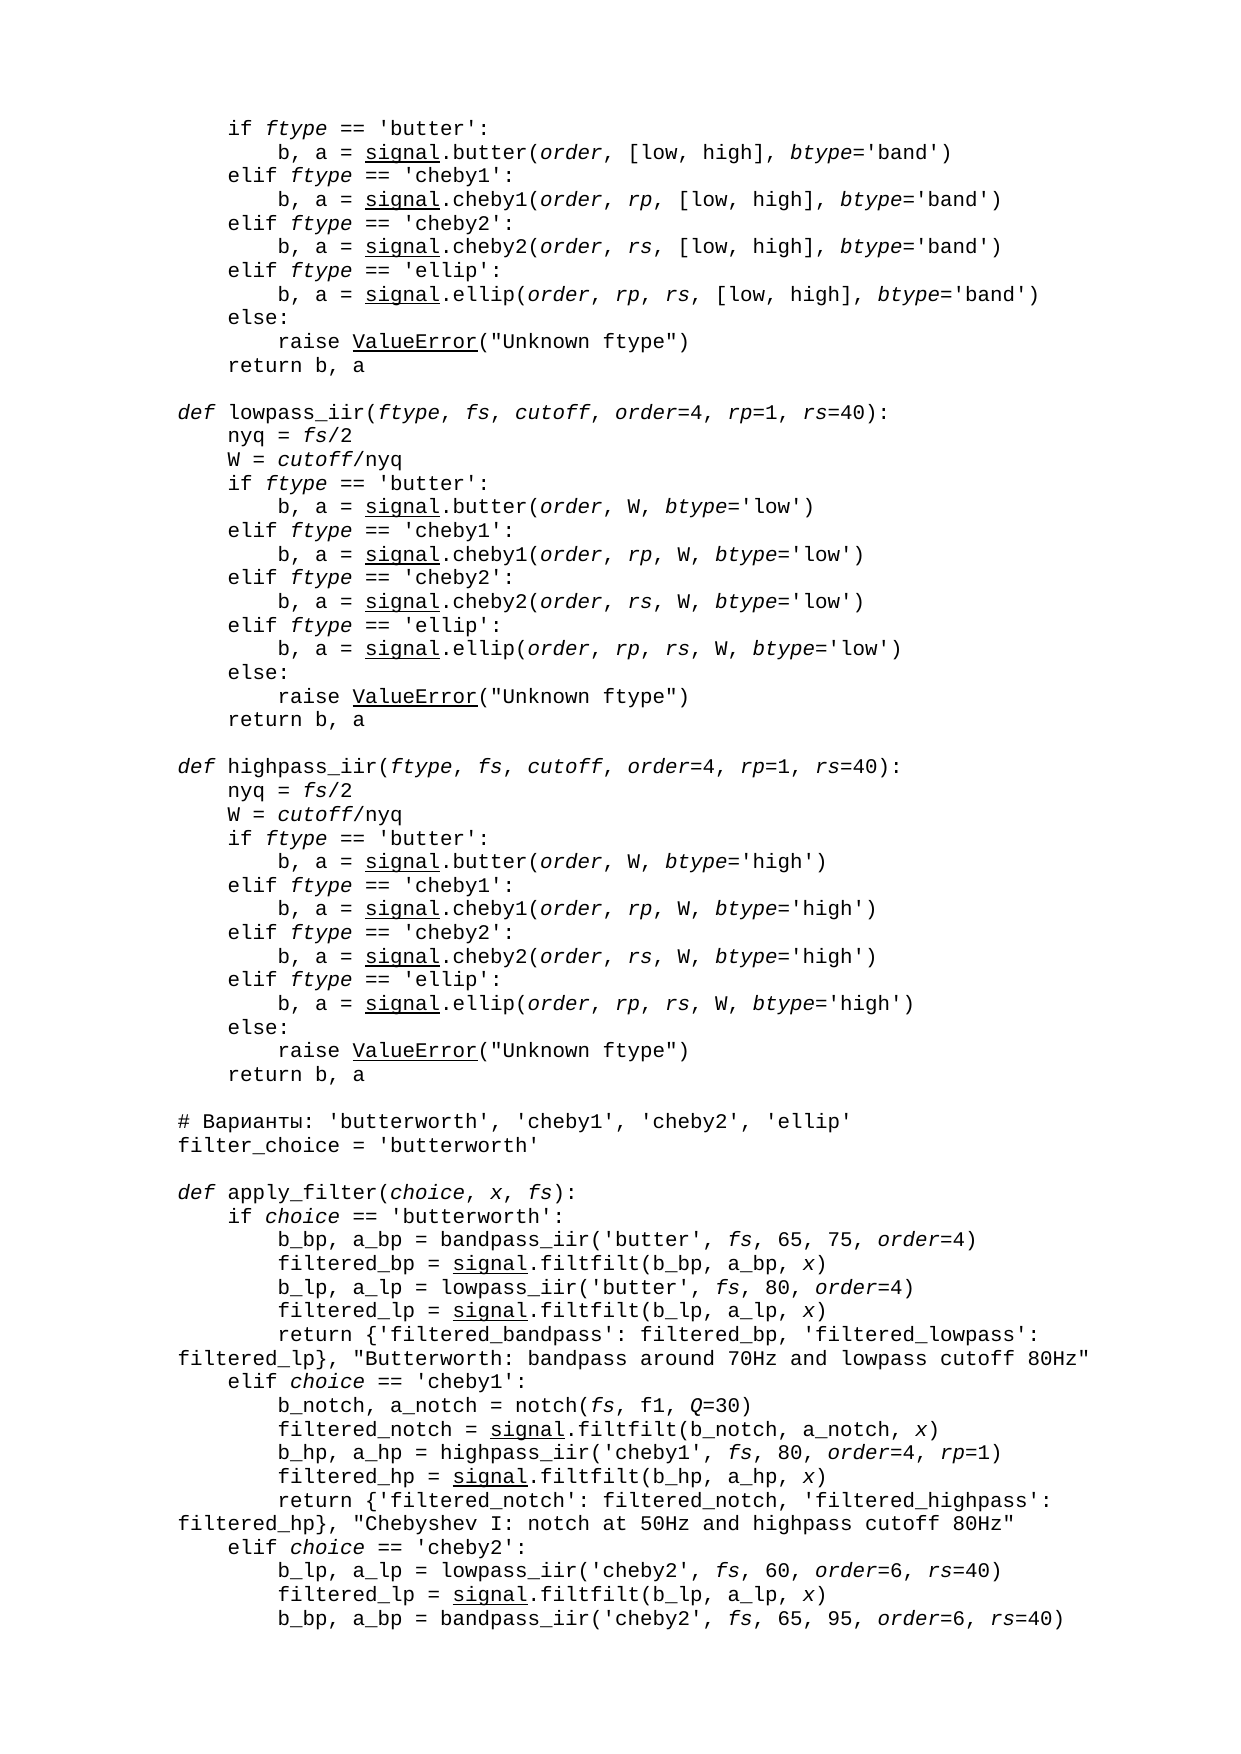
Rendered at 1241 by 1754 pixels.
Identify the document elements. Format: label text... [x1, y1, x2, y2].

text else: [177, 662, 1152, 686]
text elif ftype == 'cheby1': [177, 520, 1152, 544]
text elif ftype == 'ellip': [177, 969, 1152, 993]
text b, a = signal.cheby2(order, rs, [low, high], btype='band') [177, 236, 1152, 260]
text def highpass_iir(ftype, fs, cutoff, order=4, rp=1, rs=40): [177, 757, 1152, 780]
text filtered_lp = signal.filtfilt(b_lp, a_lp, x) [177, 1584, 1152, 1608]
text if ftype == 'butter': [177, 473, 1152, 496]
text if choice == 'butterworth': [177, 1206, 1152, 1229]
text elif ftype == 'cheby1': [177, 875, 1152, 898]
text W = cutoff/nyq [177, 449, 1152, 473]
text def apply_filter(choice, x, fs): [177, 1182, 1152, 1206]
text b, a = signal.ellip(order, rp, rs, [low, high], btype='band') [177, 284, 1152, 307]
text b_lp, a_lp = lowpass_iir('butter', fs, 80, order=4) [177, 1277, 1152, 1300]
text b, a = signal.cheby2(order, rs, W, btype='high') [177, 946, 1152, 969]
text return b, a [177, 354, 1152, 378]
text elif ftype == 'cheby2': [177, 922, 1152, 946]
text raise ValueError("Unknown ftype") [177, 686, 1152, 709]
text b_lp, a_lp = lowpass_iir('cheby2', fs, 60, order=6, rs=40) [177, 1561, 1152, 1584]
text elif choice == 'cheby2': [177, 1537, 1152, 1561]
text return b, a [177, 709, 1152, 733]
text return b, a [177, 1064, 1152, 1088]
text b, a = signal.ellip(order, rp, rs, W, btype='low') [177, 638, 1152, 662]
text filter_choice = 'butterworth' [177, 1135, 1152, 1158]
text b, a = signal.cheby1(order, rp, [low, high], btype='band') [177, 189, 1152, 213]
text nyq = fs/2 [177, 426, 1152, 449]
text # Варианты: 'butterworth', 'cheby1', 'cheby2', 'ellip' [177, 1111, 1152, 1135]
text filtered_hp = signal.filtfilt(b_hp, a_hp, x) [177, 1466, 1152, 1489]
text filtered_notch = signal.filtfilt(b_notch, a_notch, x) [177, 1419, 1152, 1442]
text elif ftype == 'cheby2': [177, 567, 1152, 591]
text else: [177, 307, 1152, 331]
text return {'filtered_notch': filtered_notch, 'filtered_highpass': filtered_hp}, "Chebyshev I: notch at 50Hz and highpass cutoff 80Hz" [177, 1489, 1152, 1537]
text b_bp, a_bp = bandpass_iir('cheby2', fs, 65, 95, order=6, rs=40) [177, 1608, 1152, 1631]
text b, a = signal.butter(order, W, btype='low') [177, 496, 1152, 520]
text else: [177, 1017, 1152, 1040]
text b, a = signal.cheby1(order, rp, W, btype='low') [177, 544, 1152, 567]
text elif ftype == 'cheby1': [177, 165, 1152, 189]
text b, a = signal.cheby2(order, rs, W, btype='low') [177, 591, 1152, 615]
text b_notch, a_notch = notch(fs, f1, Q=30) [177, 1395, 1152, 1419]
text raise ValueError("Unknown ftype") [177, 1040, 1152, 1064]
text b_hp, a_hp = highpass_iir('cheby1', fs, 80, order=4, rp=1) [177, 1442, 1152, 1466]
text W = cutoff/nyq [177, 804, 1152, 827]
text elif ftype == 'ellip': [177, 615, 1152, 638]
text filtered_lp = signal.filtfilt(b_lp, a_lp, x) [177, 1300, 1152, 1324]
text elif ftype == 'ellip': [177, 260, 1152, 284]
text b, a = signal.butter(order, W, btype='high') [177, 851, 1152, 875]
text return {'filtered_bandpass': filtered_bp, 'filtered_lowpass': filtered_lp}, "Butterworth: bandpass around 70Hz and lowpass cutoff 80Hz" [177, 1324, 1152, 1371]
text if ftype == 'butter': [177, 118, 1152, 142]
text if ftype == 'butter': [177, 827, 1152, 851]
text b, a = signal.butter(order, [low, high], btype='band') [177, 142, 1152, 165]
text b, a = signal.cheby1(order, rp, W, btype='high') [177, 898, 1152, 922]
text def lowpass_iir(ftype, fs, cutoff, order=4, rp=1, rs=40): [177, 402, 1152, 426]
text nyq = fs/2 [177, 780, 1152, 804]
text filtered_bp = signal.filtfilt(b_bp, a_bp, x) [177, 1253, 1152, 1277]
text elif choice == 'cheby1': [177, 1371, 1152, 1395]
text raise ValueError("Unknown ftype") [177, 331, 1152, 354]
text b_bp, a_bp = bandpass_iir('butter', fs, 65, 75, order=4) [177, 1229, 1152, 1253]
text elif ftype == 'cheby2': [177, 213, 1152, 236]
text b, a = signal.ellip(order, rp, rs, W, btype='high') [177, 993, 1152, 1017]
